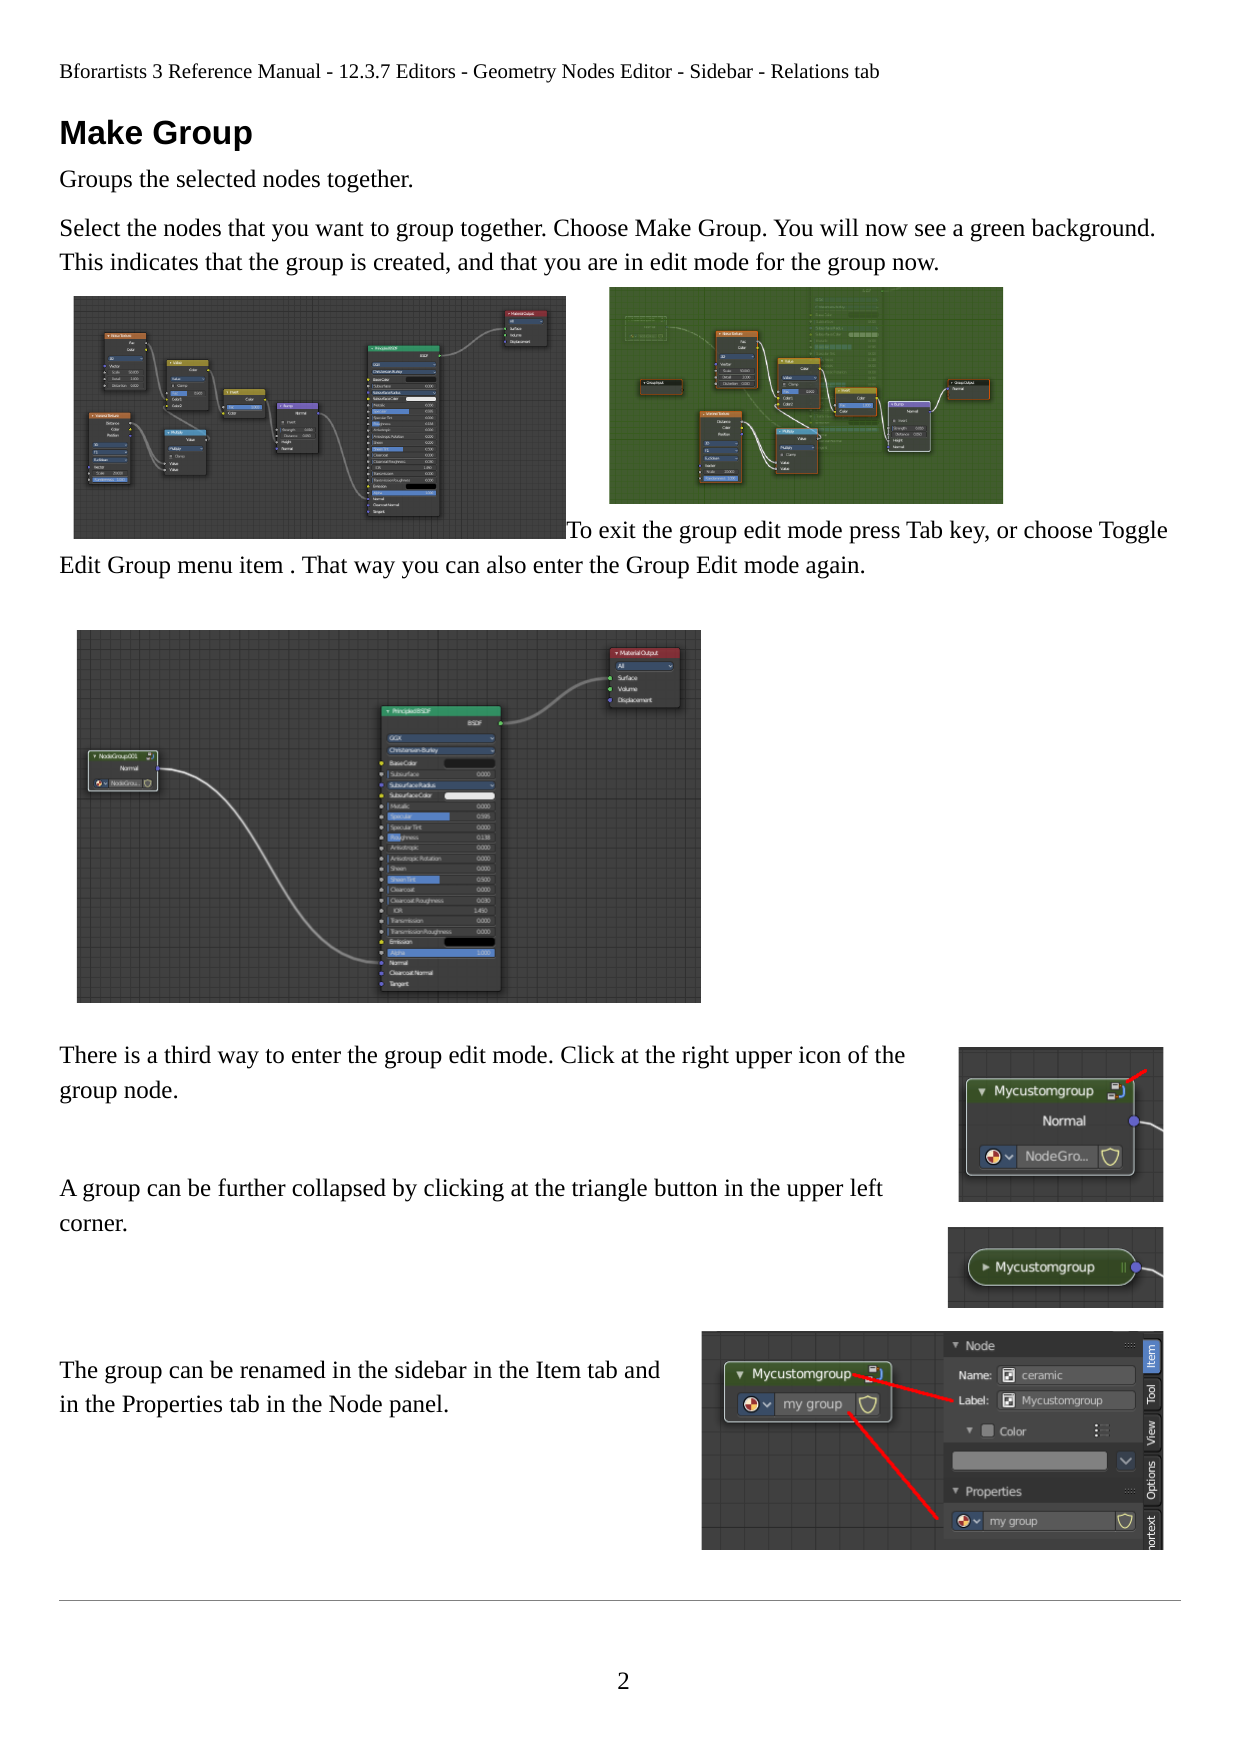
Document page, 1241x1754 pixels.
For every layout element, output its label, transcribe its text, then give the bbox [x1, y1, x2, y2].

text Select the nodes that you want to group together. Choose Make Group. You will now see a green background. This indicates that the group is created, and that you are in edit mode for the group now. [59, 213, 1181, 276]
text There is a third way to enter the group edit mode. Click at the right upper icon of the group node. [59, 1041, 1181, 1104]
text A group can be further collapsed by clicking at the triangle button in the upper left corner. [59, 1173, 1181, 1236]
picture [76, 630, 701, 1003]
picture [73, 296, 566, 539]
text The group can be renamed in the sidebar in the Item tab and in the Properties tab in the Node panel. [59, 1355, 701, 1418]
picture [609, 287, 1004, 504]
subtitle Make Group [59, 113, 1181, 151]
picture [958, 1047, 1164, 1202]
text To exit the group edit mode press Tab key, or choose Toggle Edit Group menu item . That way you can also enter the Group Edit mode again. [59, 516, 1181, 579]
picture [947, 1227, 1164, 1308]
picture [701, 1331, 1164, 1550]
text Groups the selected nodes together. [59, 164, 1181, 192]
